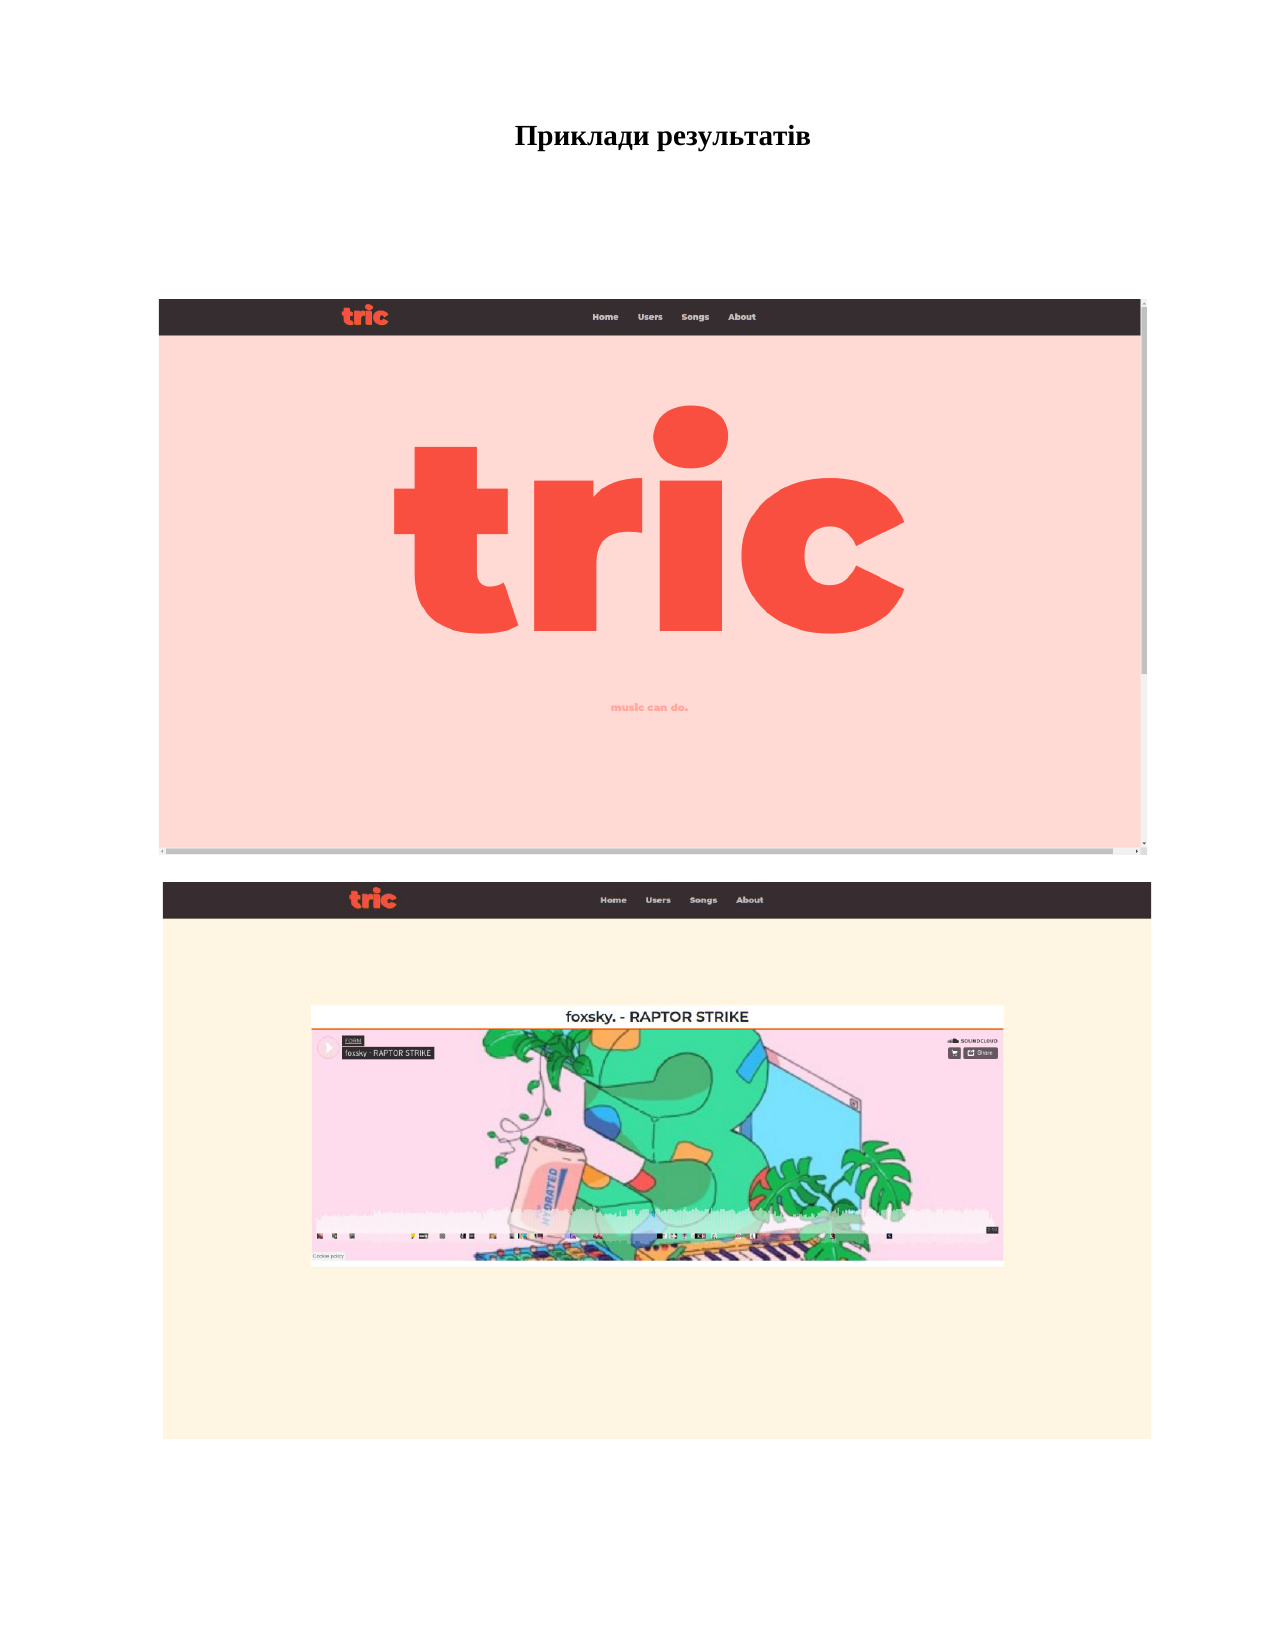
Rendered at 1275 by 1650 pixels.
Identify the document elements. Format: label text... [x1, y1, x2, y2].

text Приклади результатів [169, 118, 1157, 152]
picture [162, 882, 1152, 1439]
picture [158, 299, 1148, 855]
